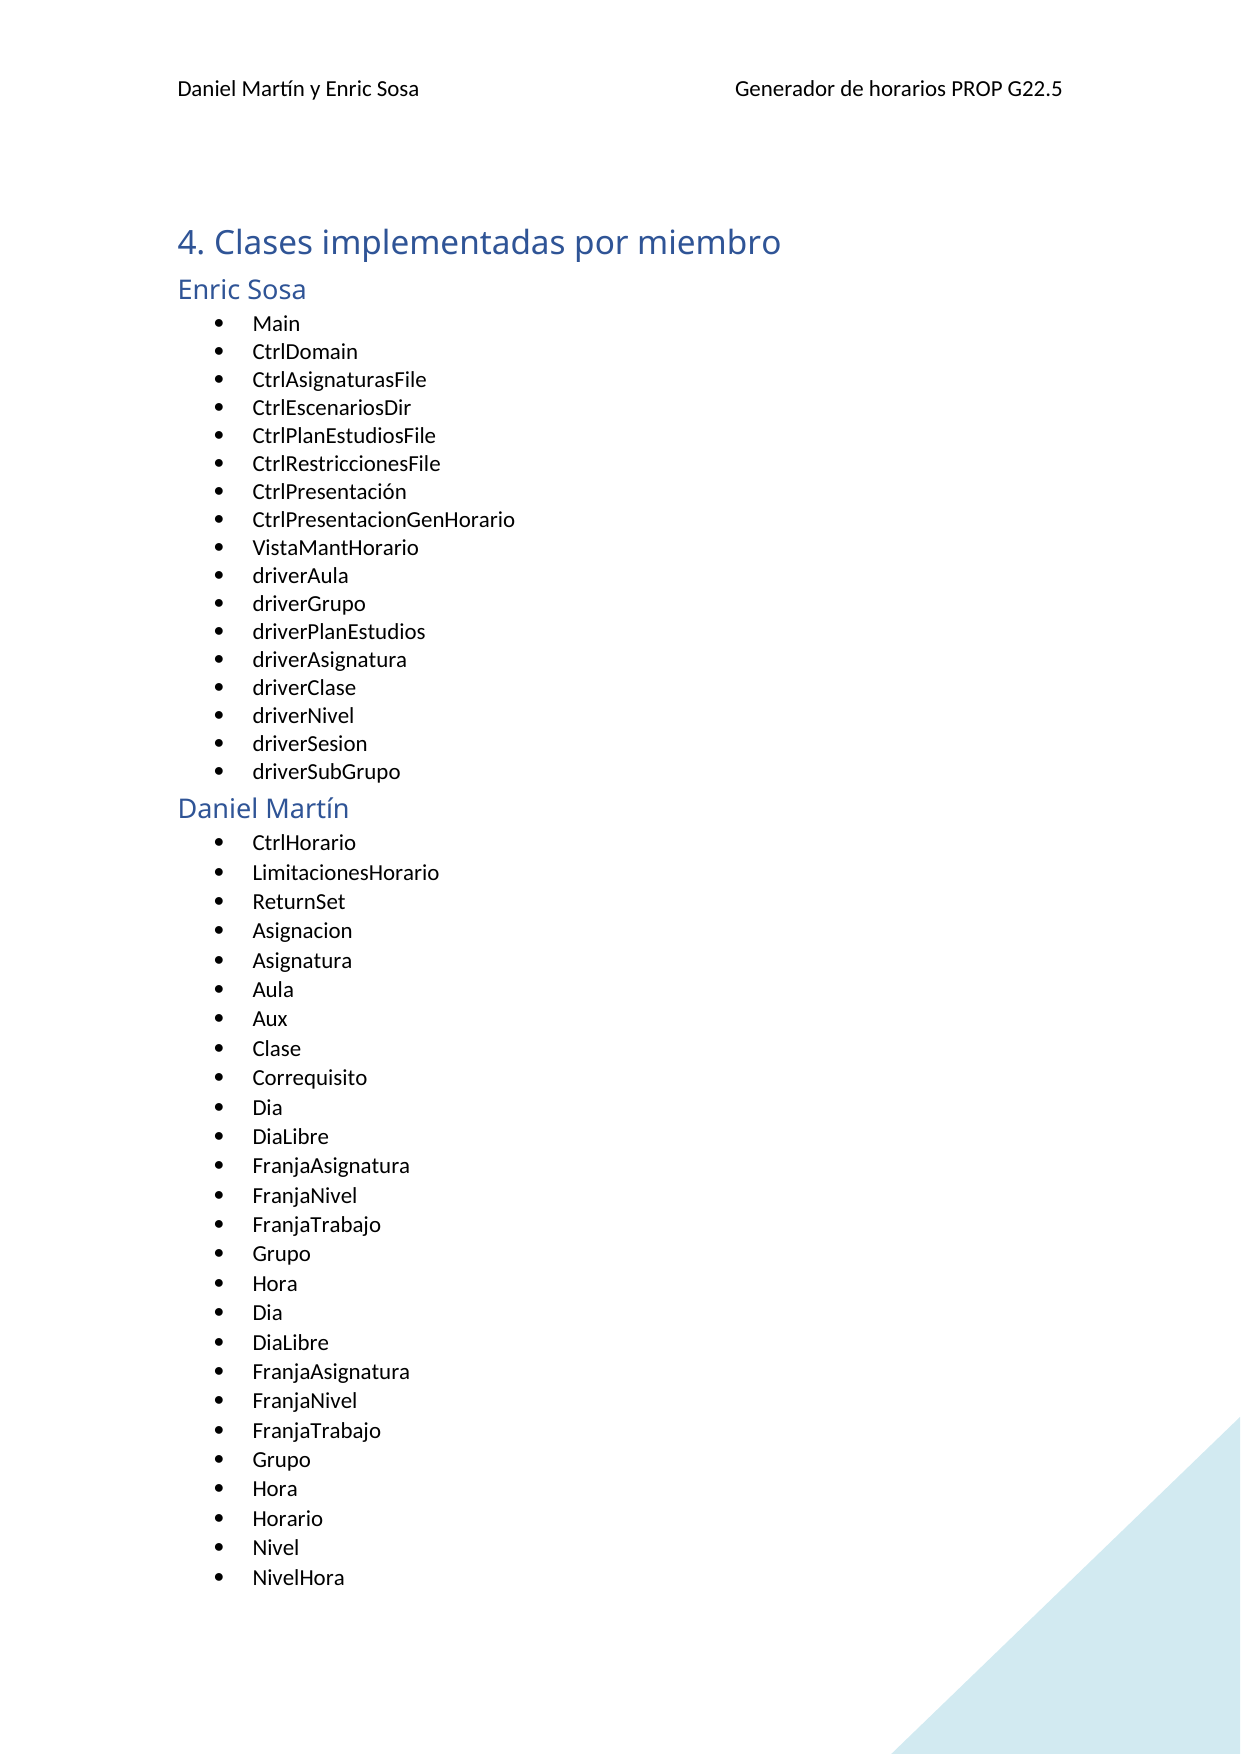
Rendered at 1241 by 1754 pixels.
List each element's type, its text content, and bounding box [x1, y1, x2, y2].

list CtrlPresentación [215, 477, 1063, 505]
list Grupo [215, 1445, 1063, 1473]
list Main [215, 309, 1063, 337]
list driverAula [215, 561, 1063, 589]
list driverClase [215, 673, 1063, 701]
list driverSubGrupo [215, 757, 1063, 785]
list DiaLibre [215, 1328, 1063, 1356]
list DiaLibre [215, 1122, 1063, 1150]
list driverAsignatura [215, 645, 1063, 673]
list Dia [215, 1093, 1063, 1121]
list Correquisito [215, 1063, 1063, 1091]
list ReturnSet [215, 887, 1063, 915]
subtitle Daniel Martín [177, 789, 1063, 826]
list FranjaNivel [215, 1181, 1063, 1209]
list CtrlAsignaturasFile [215, 365, 1063, 393]
list Hora [215, 1269, 1063, 1297]
subtitle 4. Clases implementadas por miembro [177, 219, 1063, 264]
list driverSesion [215, 729, 1063, 757]
list Horario [215, 1504, 1063, 1532]
list Hora [215, 1474, 1063, 1502]
list Dia [215, 1298, 1063, 1326]
list FranjaTrabajo [215, 1210, 1063, 1238]
list FranjaAsignatura [215, 1357, 1063, 1385]
list CtrlDomain [215, 337, 1063, 365]
list CtrlRestriccionesFile [215, 449, 1063, 477]
list driverPlanEstudios [215, 617, 1063, 645]
list FranjaAsignatura [215, 1151, 1063, 1179]
subtitle Enric Sosa [177, 270, 1063, 307]
list Nivel [215, 1533, 1063, 1561]
list FranjaNivel [215, 1386, 1063, 1414]
list CtrlHorario [215, 828, 1063, 856]
list Aux [215, 1004, 1063, 1032]
list LimitacionesHorario [215, 858, 1063, 886]
list FranjaTrabajo [215, 1416, 1063, 1444]
list CtrlEscenariosDir [215, 393, 1063, 421]
list Grupo [215, 1239, 1063, 1267]
list Asignacion [215, 916, 1063, 944]
list driverNivel [215, 701, 1063, 729]
list CtrlPresentacionGenHorario [215, 505, 1063, 533]
list VistaMantHorario [215, 533, 1063, 561]
list CtrlPlanEstudiosFile [215, 421, 1063, 449]
list Clase [215, 1034, 1063, 1062]
list Asignatura [215, 946, 1063, 974]
list Aula [215, 975, 1063, 1003]
list driverGrupo [215, 589, 1063, 617]
list NivelHora [215, 1563, 1063, 1591]
